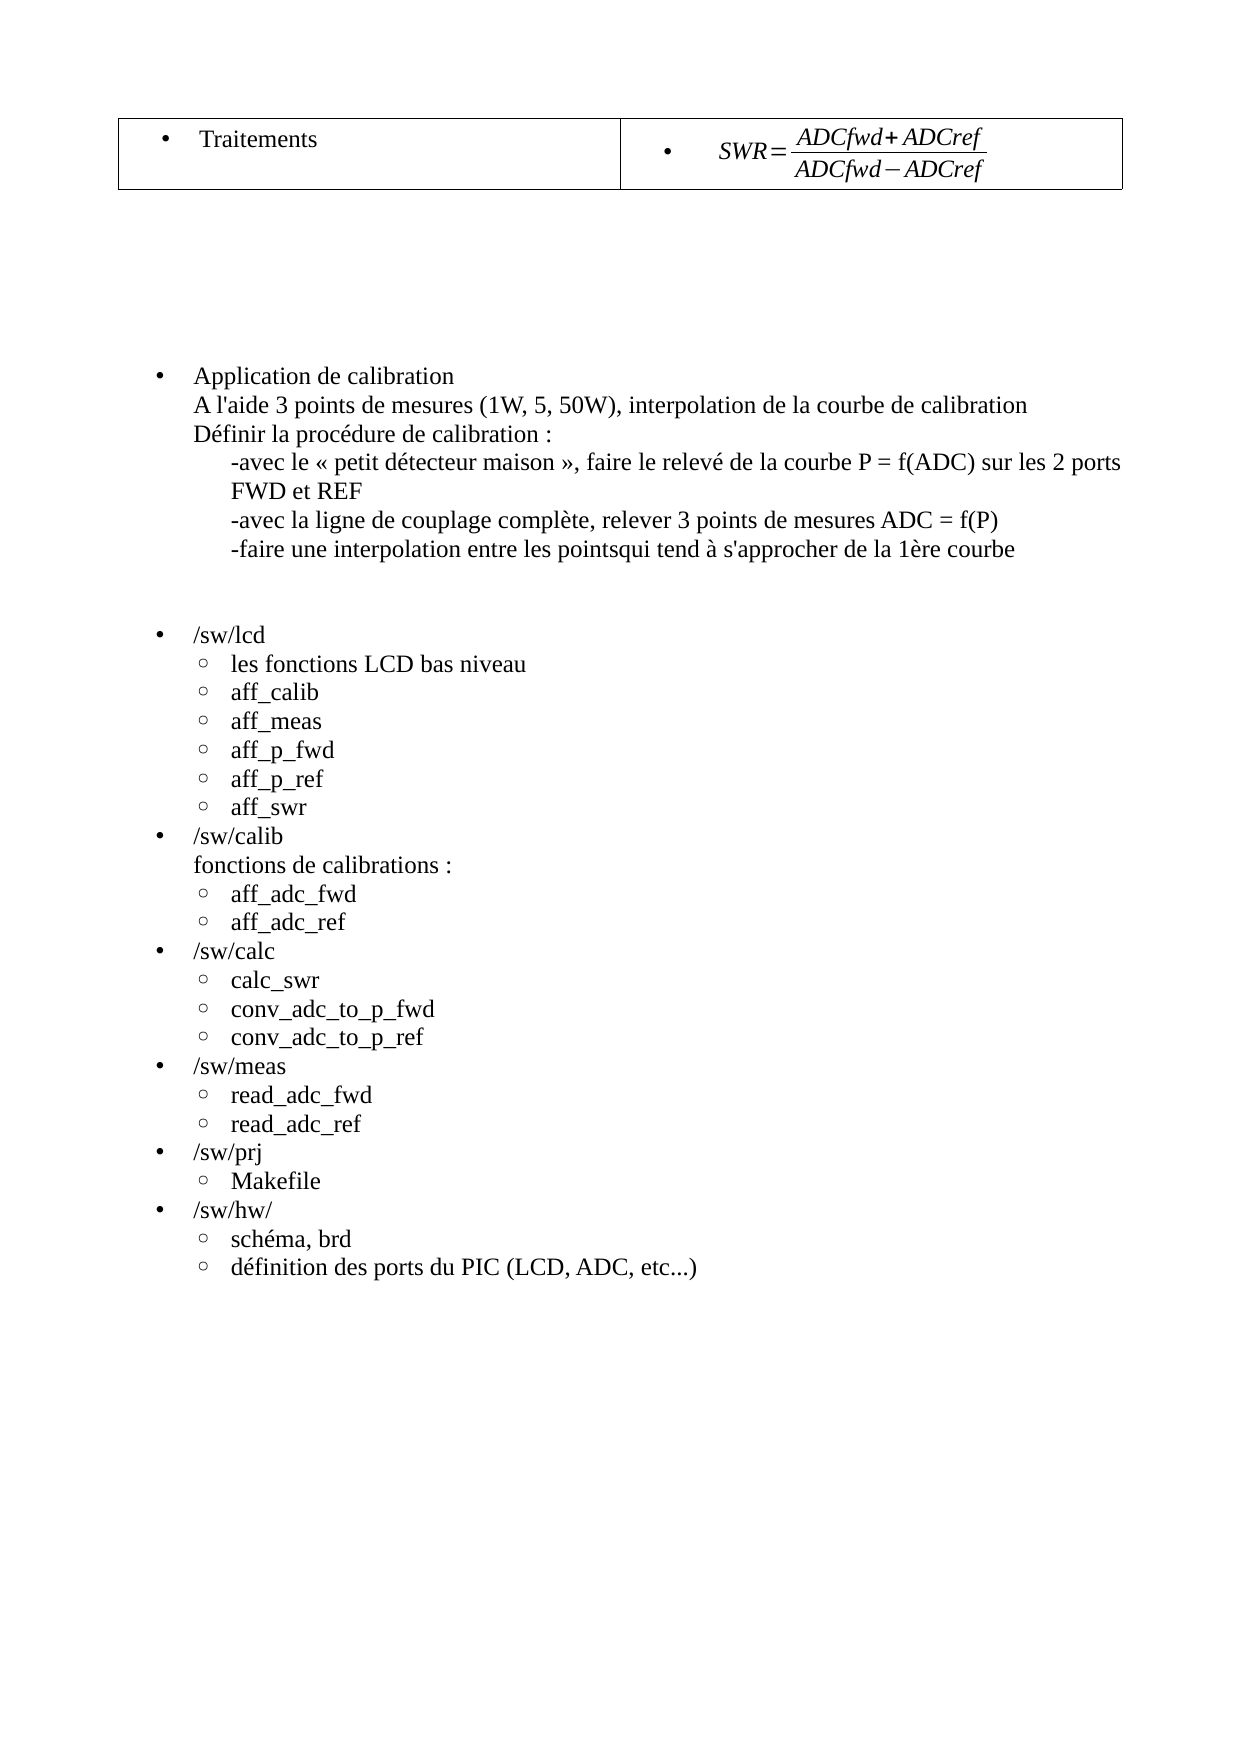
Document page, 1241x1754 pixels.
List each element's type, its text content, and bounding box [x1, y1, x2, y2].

list /sw/prj [156, 1137, 1122, 1166]
list aff_adc_fwd [193, 879, 1122, 907]
list aff_p_ref [193, 764, 1122, 792]
list conv_adc_to_p_ref [193, 1022, 1122, 1051]
list aff_swr [193, 792, 1122, 821]
list -avec le « petit détecteur maison », faire le relevé de la courbe P = f(ADC) sur les 2 ports FWD et REF [193, 447, 1122, 505]
list aff_meas [193, 706, 1122, 735]
list schéma, brd [193, 1224, 1122, 1252]
list aff_calib [193, 677, 1122, 706]
list A l'aide 3 points de mesures (1W, 5, 50W), interpolation de la courbe de calibration [156, 390, 1122, 419]
list aff_p_fwd [193, 735, 1122, 764]
list read_adc_ref [193, 1109, 1122, 1137]
list /sw/lcd [156, 620, 1122, 649]
list conv_adc_to_p_fwd [193, 994, 1122, 1022]
list calc_swr [193, 965, 1122, 994]
list aff_adc_ref [193, 907, 1122, 936]
list Application de calibration [156, 361, 1122, 390]
list définition des ports du PIC (LCD, ADC, etc...) [193, 1252, 1122, 1281]
list read_adc_fwd [193, 1080, 1122, 1109]
list /sw/calib [156, 821, 1122, 850]
list /sw/calc [156, 936, 1122, 965]
list /sw/hw/ [156, 1195, 1122, 1224]
list Makefile [193, 1166, 1122, 1195]
list -avec la ligne de couplage complète, relever 3 points de mesures ADC = f(P) [193, 505, 1122, 534]
list les fonctions LCD bas niveau [193, 649, 1122, 677]
list -faire une interpolation entre les pointsqui tend à s'approcher de la 1ère courbe [193, 534, 1122, 562]
table_cell Traitements [119, 119, 620, 189]
list fonctions de calibrations : [156, 850, 1122, 879]
list Définir la procédure de calibration : [156, 419, 1122, 447]
table_cell [621, 119, 1122, 189]
list /sw/meas [156, 1051, 1122, 1080]
